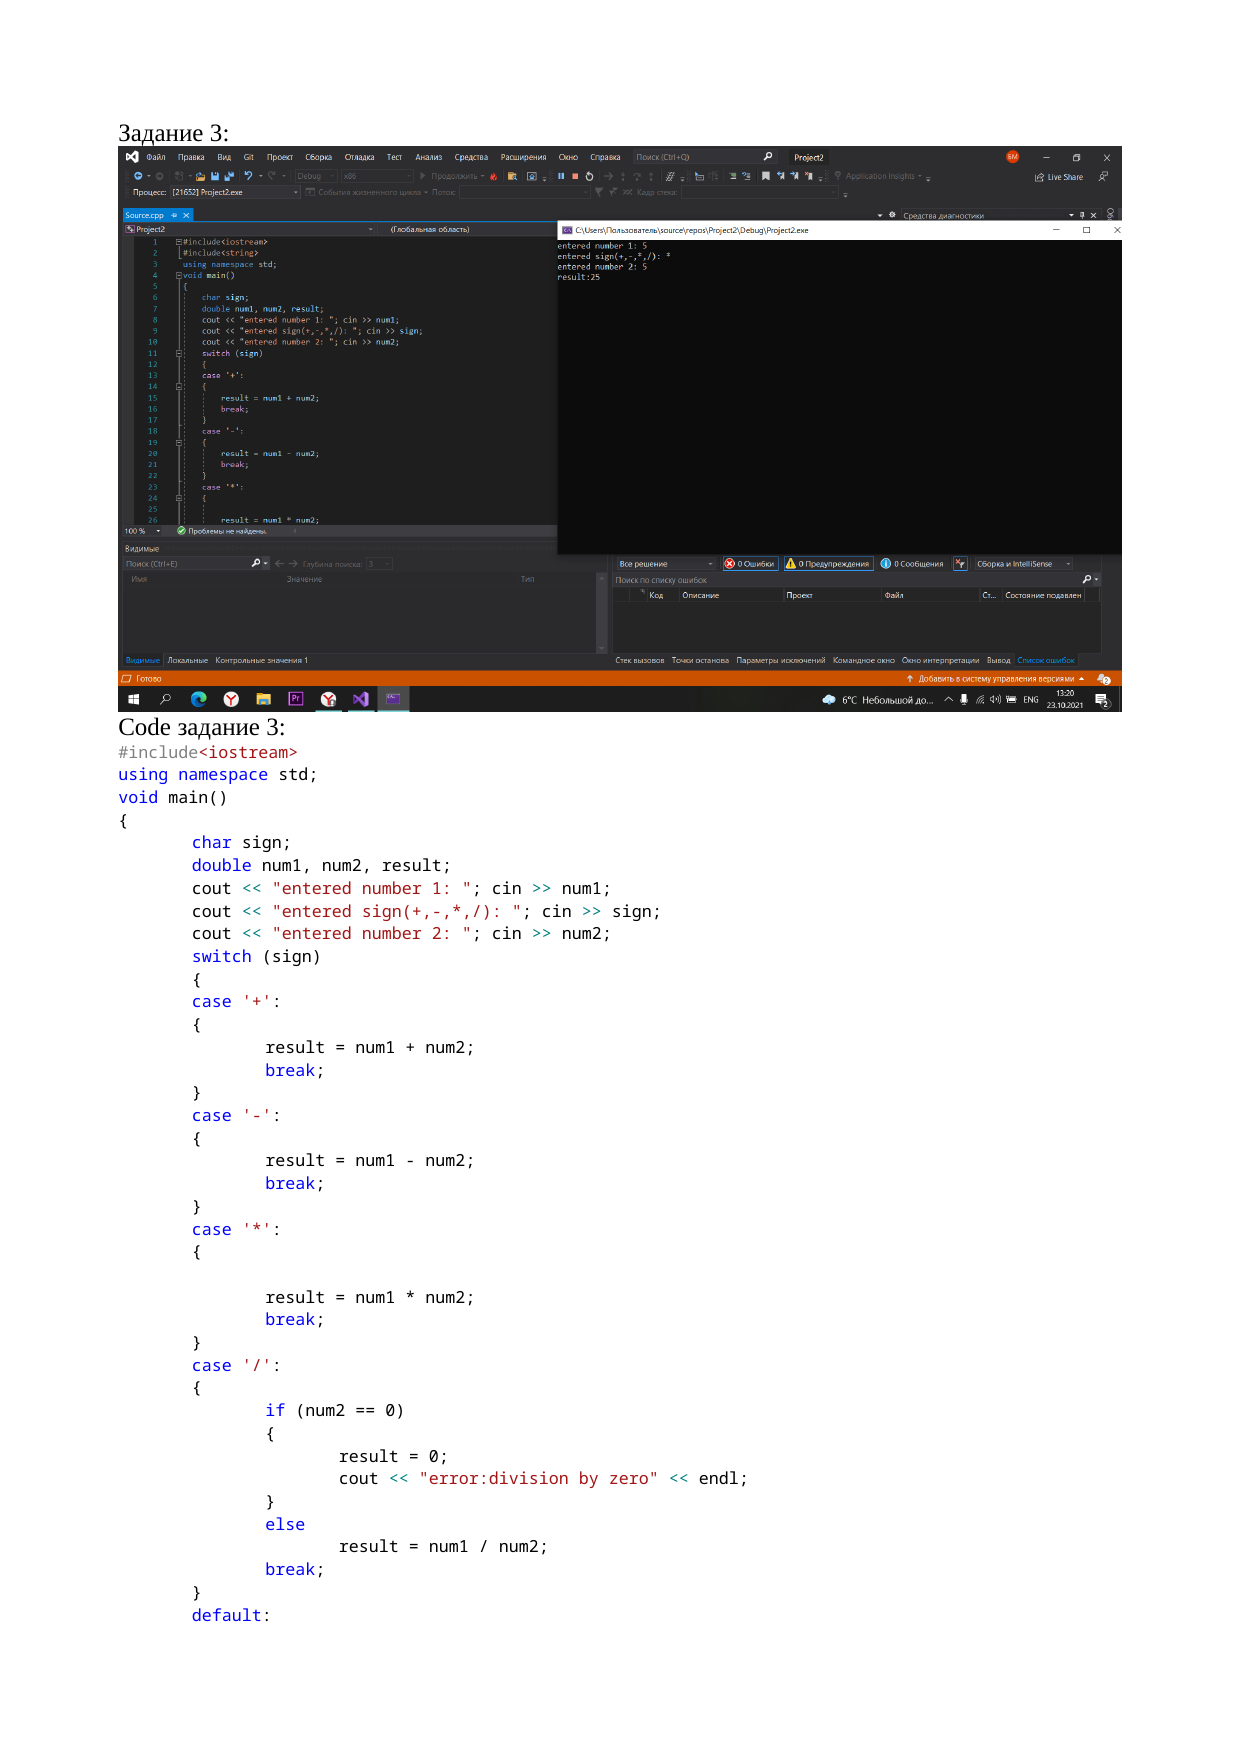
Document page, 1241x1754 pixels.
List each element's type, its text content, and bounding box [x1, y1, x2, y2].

text Задание 3: [118, 118, 1122, 146]
text void main() [118, 786, 1122, 808]
text result = num1 * num2; [118, 1285, 1122, 1308]
text case '*': [118, 1217, 1122, 1240]
text result = 0; [118, 1444, 1122, 1467]
text { [118, 1422, 1122, 1444]
text else [118, 1512, 1122, 1535]
text break; [118, 1172, 1122, 1194]
text result = num1 / num2; [118, 1535, 1122, 1558]
text { [118, 1013, 1122, 1036]
text #include<iostream> [118, 740, 1122, 763]
text switch (sign) [118, 945, 1122, 967]
text } [118, 1331, 1122, 1353]
text case '+': [118, 990, 1122, 1013]
text { [118, 808, 1122, 831]
text } [118, 1490, 1122, 1512]
text { [118, 1240, 1122, 1263]
text cout << "entered sign(+,-,*,/): "; cin >> sign; [118, 899, 1122, 922]
text break; [118, 1308, 1122, 1331]
text { [118, 967, 1122, 990]
text } [118, 1581, 1122, 1603]
text { [118, 1126, 1122, 1149]
text result = num1 - num2; [118, 1149, 1122, 1172]
text default: [118, 1603, 1122, 1626]
text double num1, num2, result; [118, 854, 1122, 877]
text cout << "entered number 2: "; cin >> num2; [118, 922, 1122, 945]
text break; [118, 1558, 1122, 1581]
text case '/': [118, 1353, 1122, 1376]
text { [118, 1376, 1122, 1399]
text if (num2 == 0) [118, 1399, 1122, 1422]
text Code задание 3: [118, 712, 1122, 740]
text using namespace std; [118, 763, 1122, 786]
text cout << "entered number 1: "; cin >> num1; [118, 877, 1122, 899]
text cout << "error:division by zero" << endl; [118, 1467, 1122, 1490]
text break; [118, 1058, 1122, 1081]
text case '-': [118, 1104, 1122, 1126]
text char sign; [118, 831, 1122, 854]
text result = num1 + num2; [118, 1036, 1122, 1058]
text } [118, 1081, 1122, 1104]
text } [118, 1194, 1122, 1217]
